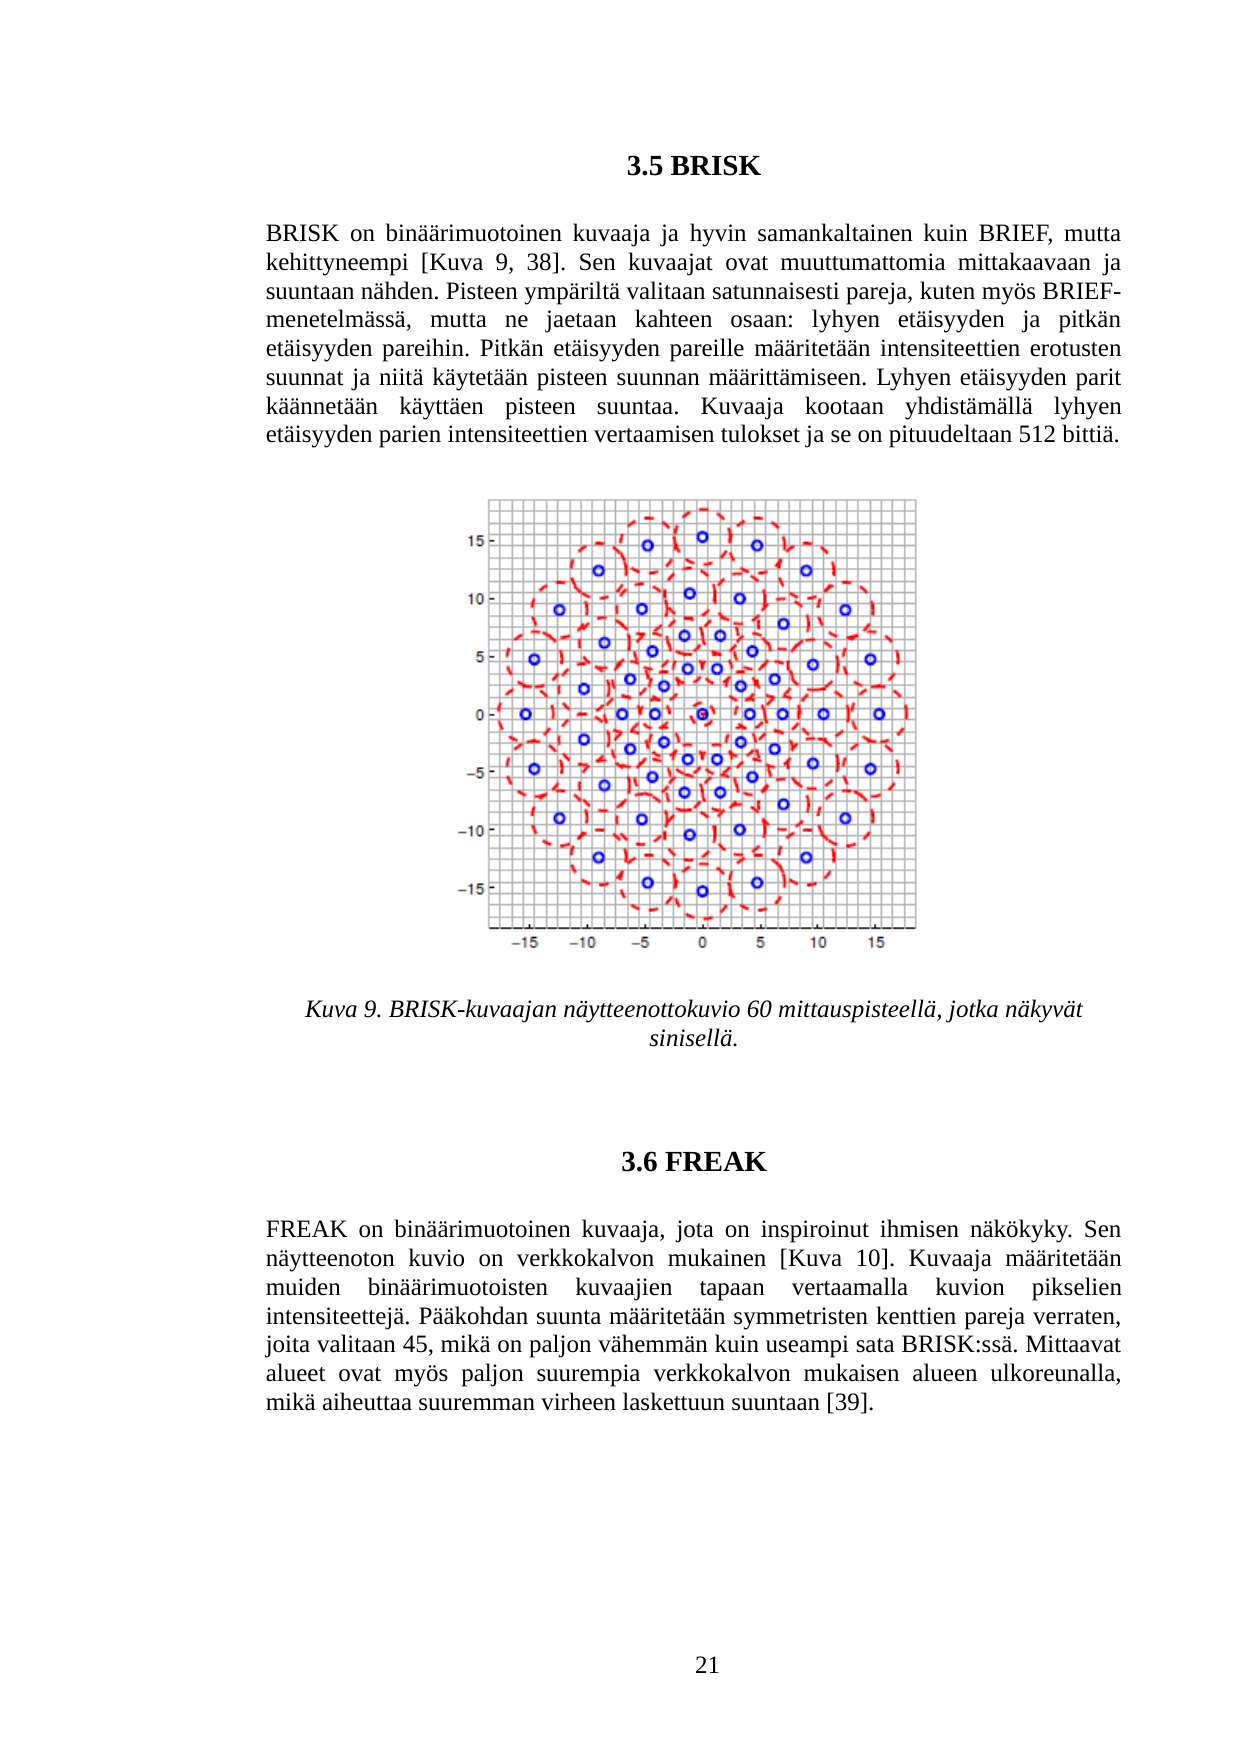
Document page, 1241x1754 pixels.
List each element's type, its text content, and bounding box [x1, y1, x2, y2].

subtitle 3.5 BRISK [266, 148, 1122, 181]
text FREAK on binäärimuotoinen kuvaaja, jota on inspiroinut ihmisen näkökyky. Sen näytteenoton kuvio on verkkokalvon mukainen [Kuva 10]. Kuvaaja määritetään muiden binäärimuotoisten kuvaajien tapaan vertaamalla kuvion pikselien intensiteettejä. Pääkohdan suunta määritetään symmetristen kenttien pareja verraten, joita valitaan 45, mikä on paljon vähemmän kuin useampi sata BRISK:ssä. Mittaavat alueet ovat myös paljon suurempia verkkokalvon mukaisen alueen ulkoreunalla, mikä aiheuttaa suuremman virheen laskettuun suuntaan [39]. [266, 1214, 1122, 1416]
subtitle 3.6 FREAK [266, 1144, 1122, 1177]
text Kuva 9. BRISK-kuvaajan näytteenottokuvio 60 mittauspisteellä, jotka näkyvät sinisellä. [266, 994, 1122, 1052]
text BRISK on binäärimuotoinen kuvaaja ja hyvin samankaltainen kuin BRIEF, mutta kehittyneempi [Kuva 9, 38]. Sen kuvaajat ovat muuttumattomia mittakaavaan ja suuntaan nähden. Pisteen ympäriltä valitaan satunnaisesti pareja, kuten myös BRIEF-menetelmässä, mutta ne jaetaan kahteen osaan: lyhyen etäisyyden ja pitkän etäisyyden pareihin. Pitkän etäisyyden pareille määritetään intensiteettien erotusten suunnat ja niitä käytetään pisteen suunnan määrittämiseen. Lyhyen etäisyyden parit käännetään käyttäen pisteen suuntaa. Kuvaaja kootaan yhdistämällä lyhyen etäisyyden parien intensiteettien vertaamisen tulokset ja se on pituudeltaan 512 bittiä. [266, 218, 1122, 448]
picture [443, 477, 945, 970]
